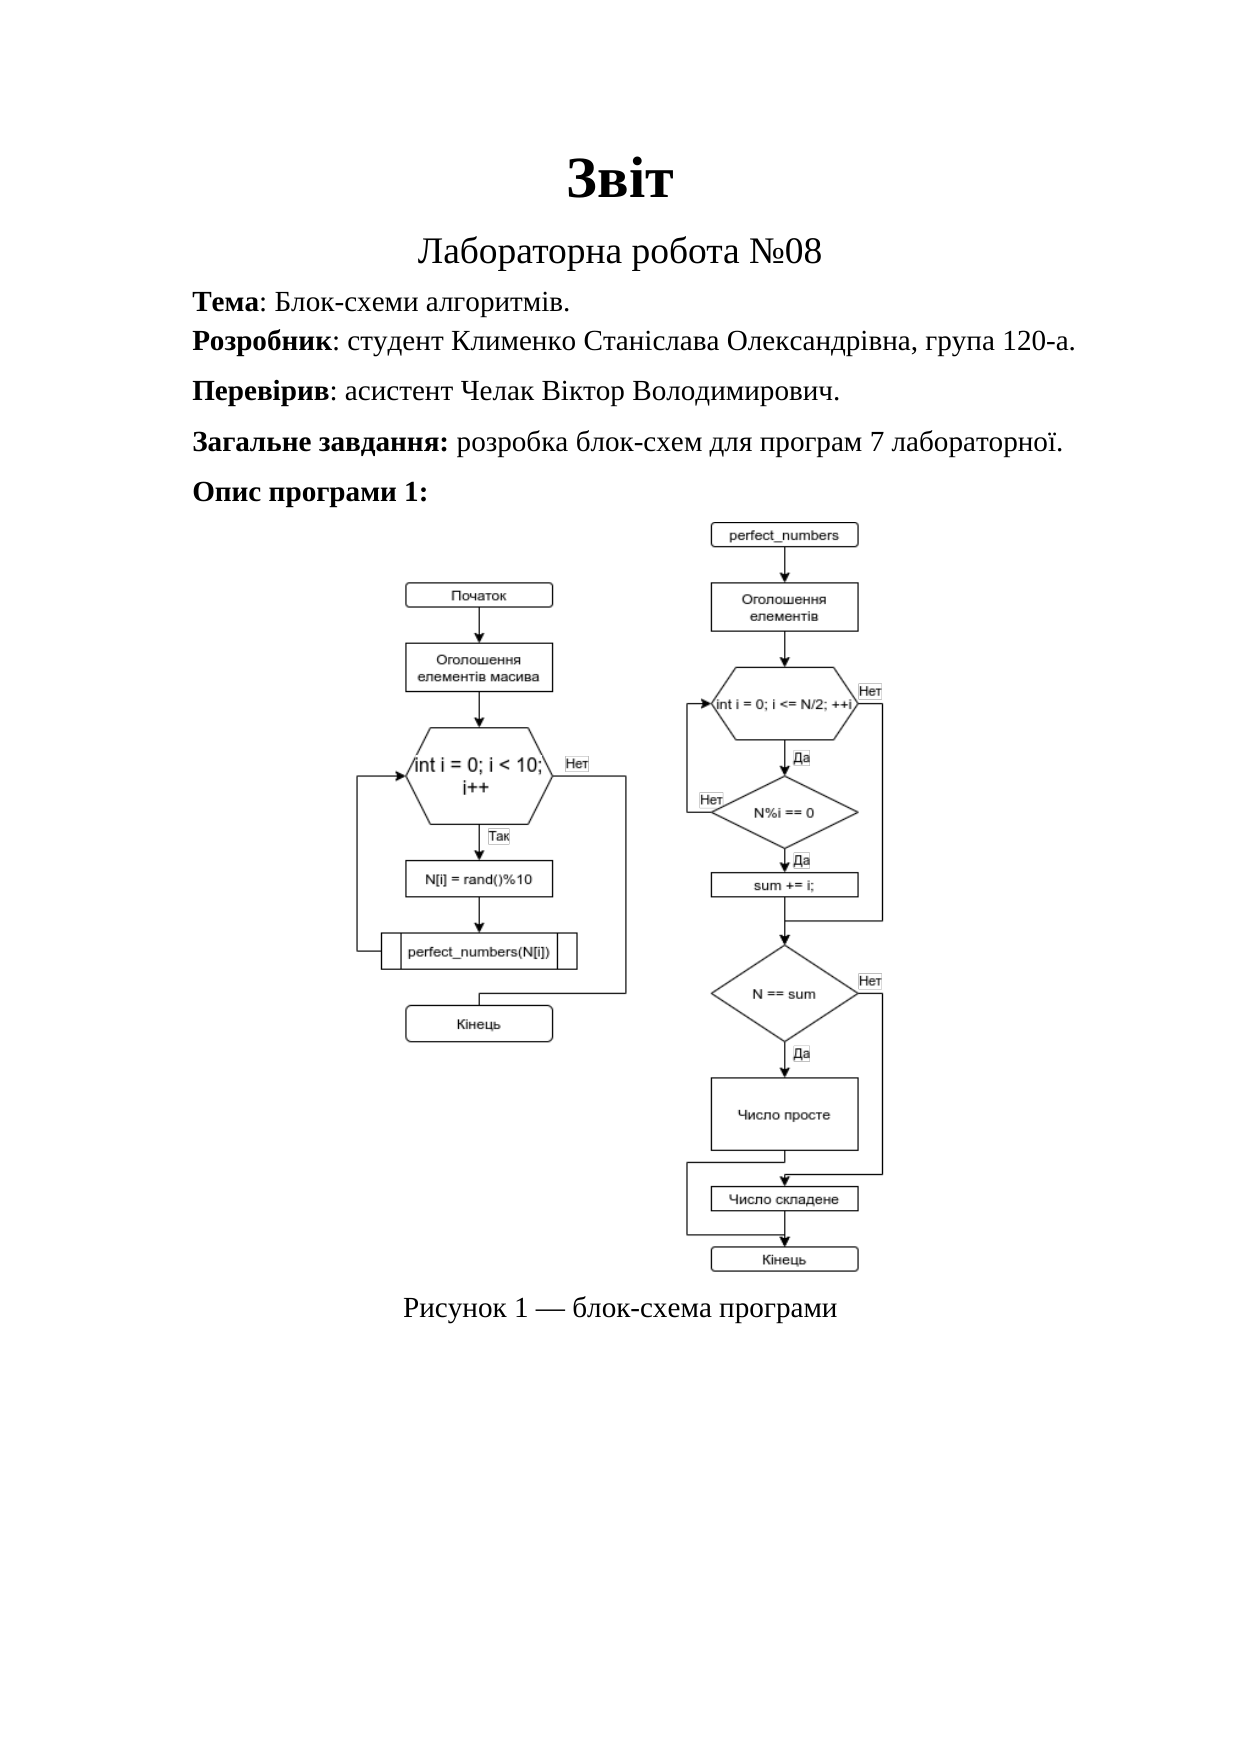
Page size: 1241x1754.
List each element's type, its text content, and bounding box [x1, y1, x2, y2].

text Рисунок 1 — блок-схема програми [118, 524, 1122, 1323]
subtitle Лабораторна робота №08 [118, 229, 1122, 272]
title Звіт [118, 143, 1122, 210]
text Перевірив: асистент Челак Віктор Володимирович. [118, 373, 1122, 407]
text Загальне завдання: розробка блок-схем для програм 7 лабораторної. [118, 424, 1122, 457]
text Розробник: студент Клименко Станіслава Олександрівна, група 120-а. [118, 323, 1122, 357]
text Опис програми 1: [118, 474, 1122, 508]
text Тема: Блок-схеми алгоритмів. [118, 284, 1122, 318]
picture [348, 522, 893, 1273]
